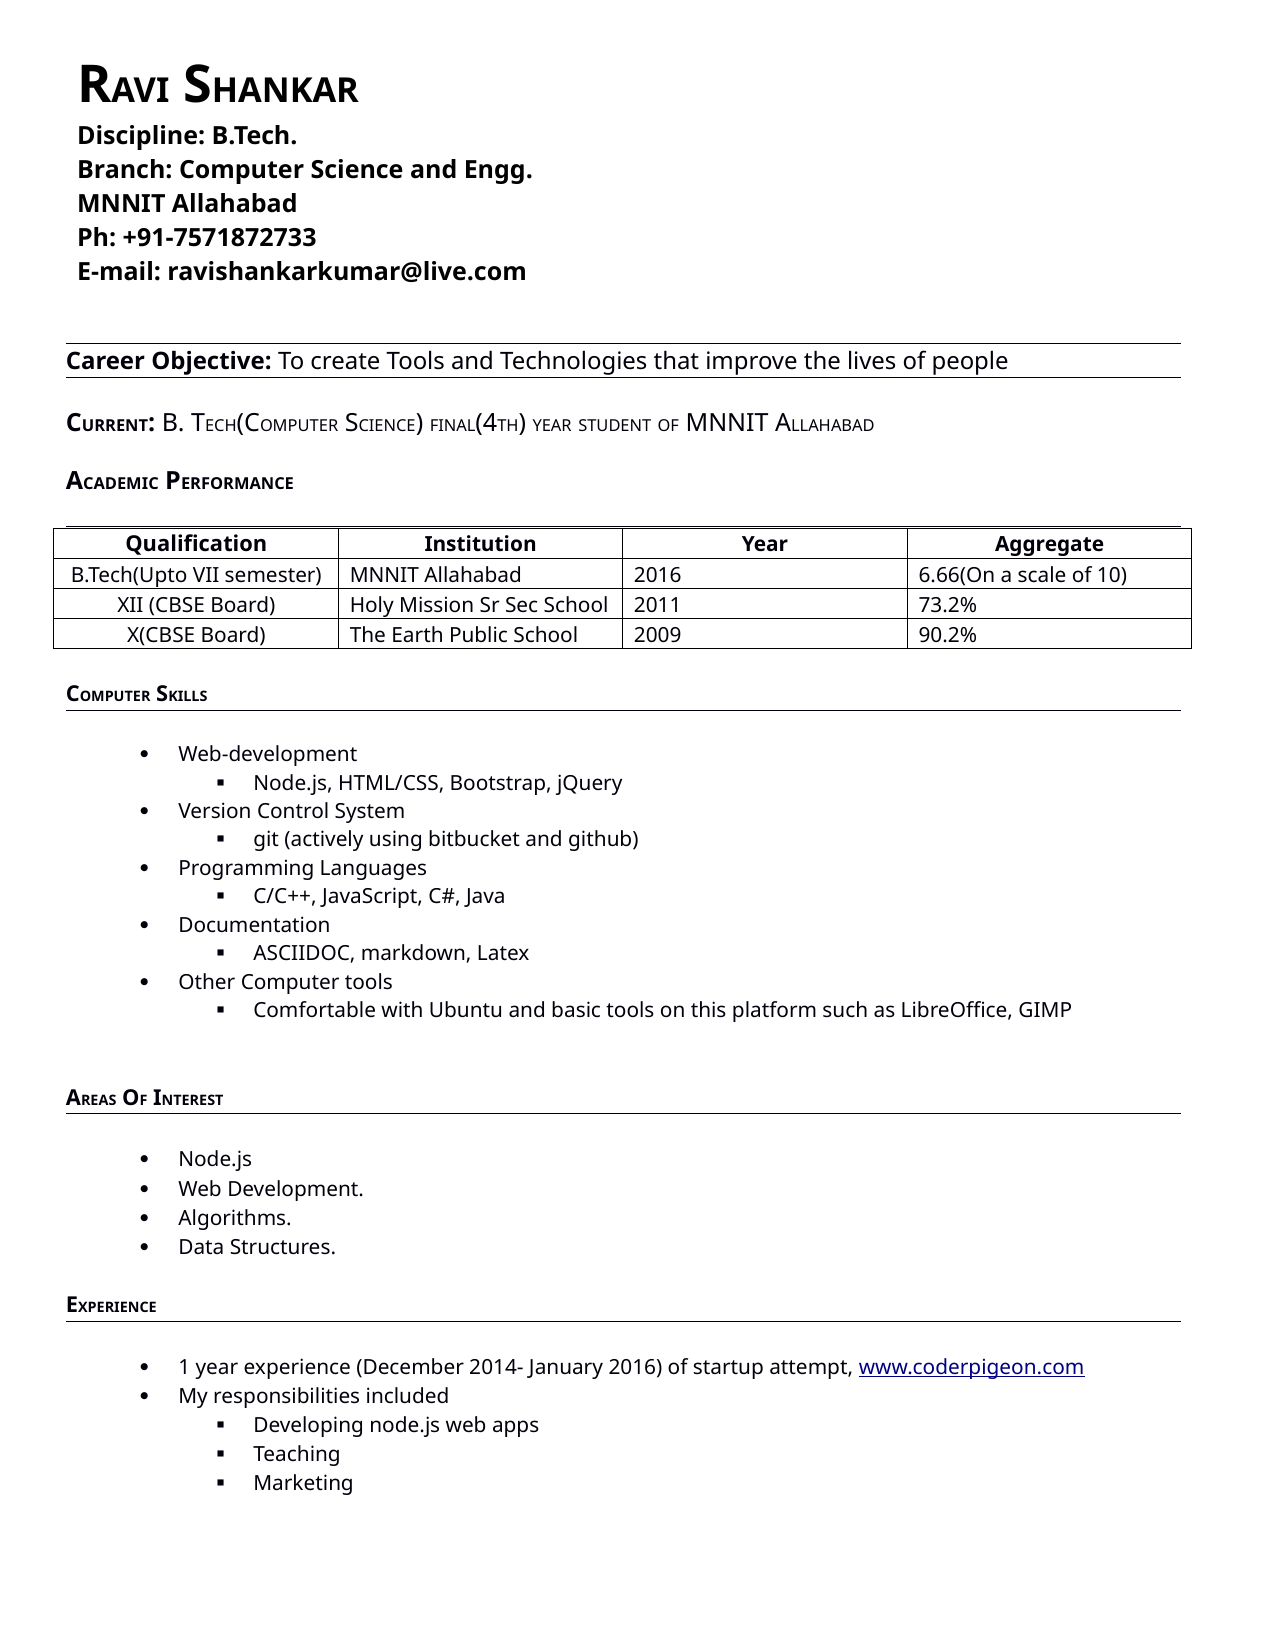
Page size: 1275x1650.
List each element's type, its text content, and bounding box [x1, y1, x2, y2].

table_header Ravi Shankar Discipline: B.Tech. Branch: Computer Science and Engg. MNNIT Allahabad Ph: +91-7571872733 E-mail: ravishankarkumar@live.com [66, 47, 1181, 288]
table_header Qualification [54, 529, 338, 558]
list Algorithms. [141, 1202, 1181, 1231]
table_cell X(CBSE Board) [54, 619, 338, 648]
title Career Objective: To create Tools and Technologies that improve the lives of people [66, 344, 1181, 377]
list Marketing [216, 1467, 1181, 1497]
title Areas Of Interest [66, 1082, 1181, 1113]
table_header Year [623, 529, 907, 558]
list Other Computer tools [141, 967, 1181, 995]
list 1 year experience (December 2014- January 2016) of startup attempt, www.coderpigeon.com [141, 1351, 1181, 1380]
table_cell 73.2% [908, 589, 1191, 618]
list Node.js, HTML/CSS, Bootstrap, jQuery [216, 768, 1181, 796]
list My responsibilities included [141, 1380, 1181, 1409]
list Teaching [216, 1438, 1181, 1467]
table_cell 90.2% [908, 619, 1191, 648]
list Documentation [141, 910, 1181, 938]
list C/C++, JavaScript, C#, Java [216, 881, 1181, 910]
table_cell XII (CBSE Board) [54, 589, 338, 618]
table_header Institution [339, 529, 622, 558]
table_cell Holy Mission Sr Sec School [339, 589, 622, 618]
list Node.js [141, 1143, 1181, 1173]
table_header Aggregate [908, 529, 1191, 558]
table_cell B.Tech(Upto VII semester) [54, 559, 338, 588]
list Developing node.js web apps [216, 1409, 1181, 1438]
title Experience [66, 1289, 1181, 1321]
text Computer Skills [66, 678, 1181, 710]
text Academic Performance [66, 466, 1181, 495]
text Current: B. Tech(Computer Science) final(4th) year student of MNNIT Allahabad [66, 408, 1181, 437]
table_cell 2016 [623, 559, 907, 588]
table_cell 2011 [623, 589, 907, 618]
list ASCIIDOC, markdown, Latex [216, 938, 1181, 967]
table_cell The Earth Public School [339, 619, 622, 648]
table_cell 2009 [623, 619, 907, 648]
list Web Development. [141, 1173, 1181, 1202]
list Version Control System [141, 796, 1181, 824]
list git (actively using bitbucket and github) [216, 824, 1181, 853]
list Programming Languages [141, 853, 1181, 881]
list Comfortable with Ubuntu and basic tools on this platform such as LibreOffice, GIMP [216, 995, 1181, 1024]
table_cell 6.66(On a scale of 10) [908, 559, 1191, 588]
list Web-development [141, 739, 1181, 768]
table_cell MNNIT Allahabad [339, 559, 622, 588]
list Data Structures. [141, 1231, 1181, 1260]
